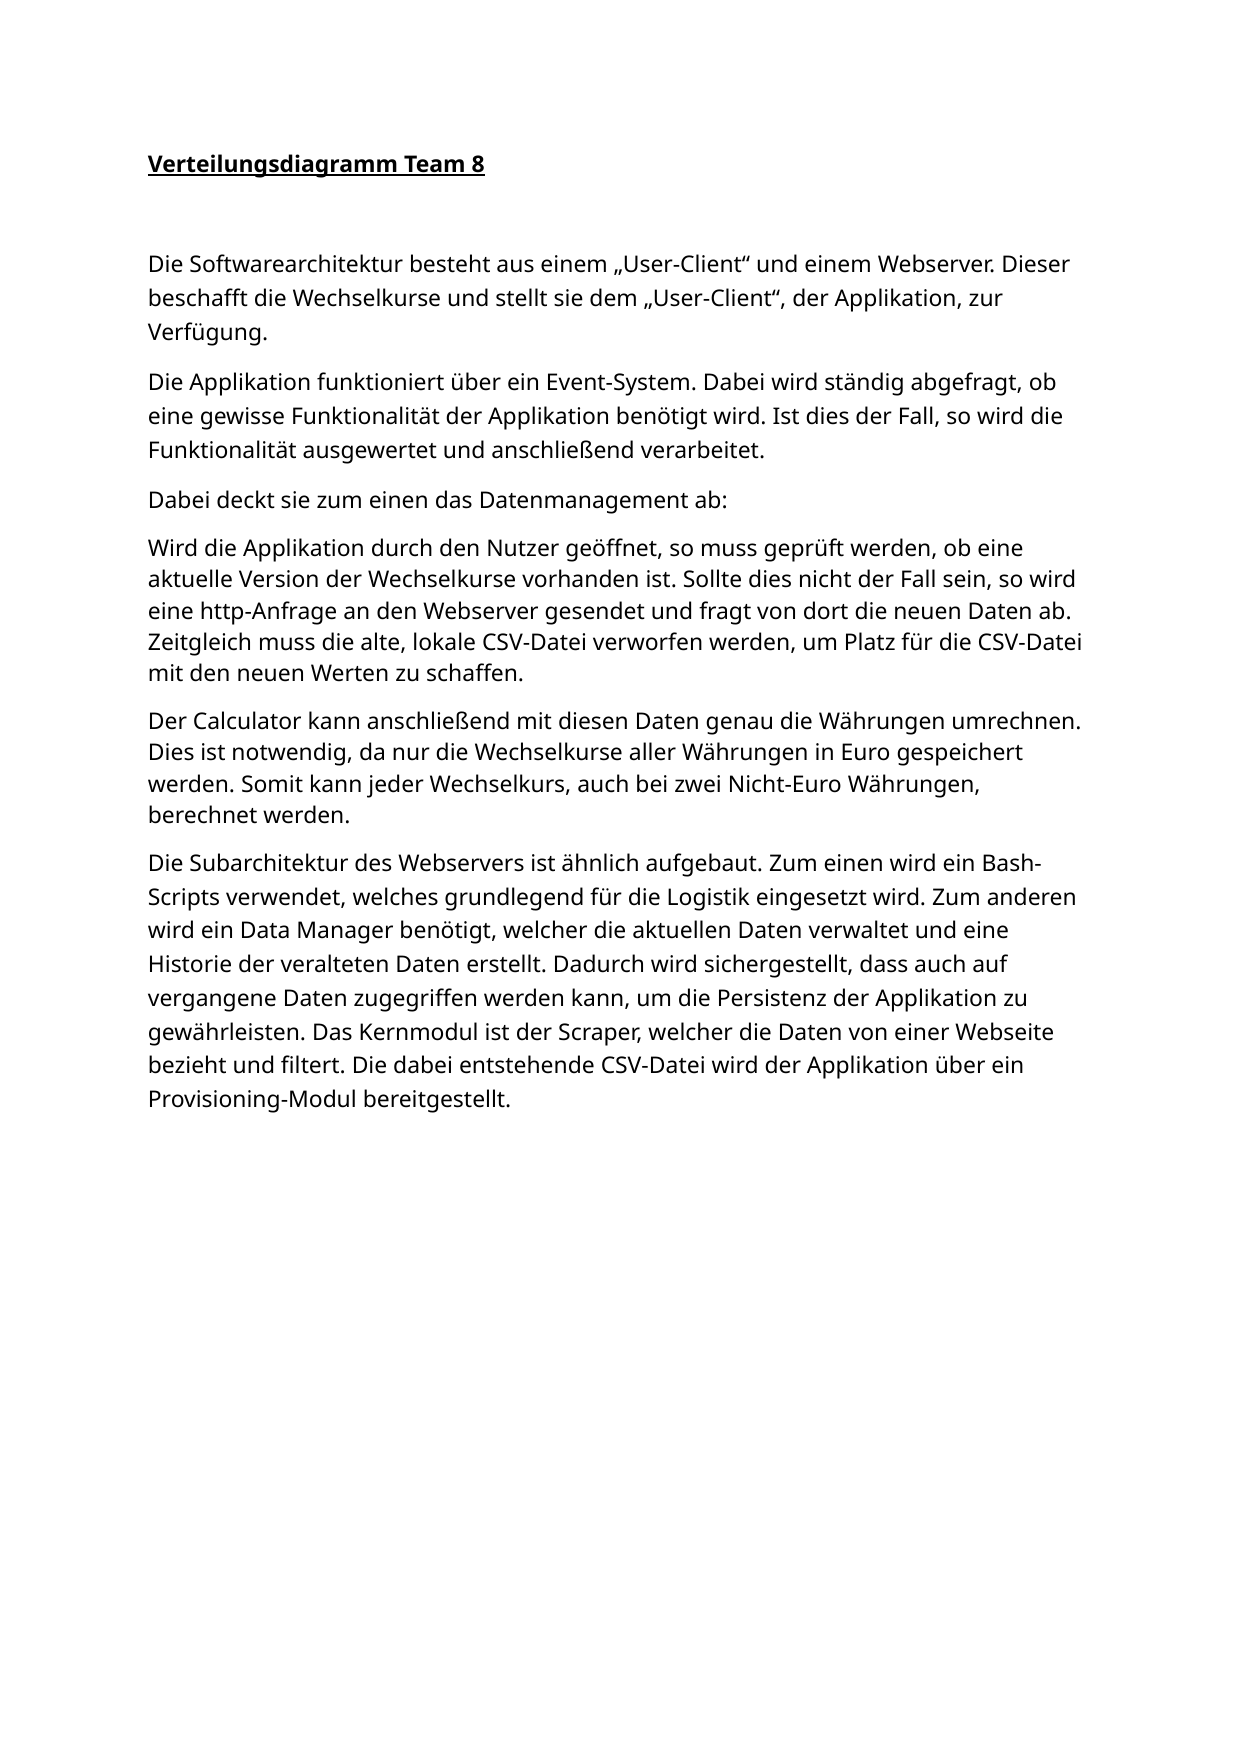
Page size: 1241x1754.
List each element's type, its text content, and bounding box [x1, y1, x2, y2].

text Dabei deckt sie zum einen das Datenmanagement ab: [148, 484, 1093, 516]
text Der Calculator kann anschließend mit diesen Daten genau die Währungen umrechnen. Dies ist notwendig, da nur die Wechselkurse aller Währungen in Euro gespeichert werden. Somit kann jeder Wechselkurs, auch bei zwei Nicht-Euro Währungen, berechnet werden. [148, 705, 1093, 830]
text Wird die Applikation durch den Nutzer geöffnet, so muss geprüft werden, ob eine aktuelle Version der Wechselkurse vorhanden ist. Sollte dies nicht der Fall sein, so wird eine http-Anfrage an den Webserver gesendet und fragt von dort die neuen Daten ab. Zeitgleich muss die alte, lokale CSV-Datei verworfen werden, um Platz für die CSV-Datei mit den neuen Werten zu schaffen. [148, 532, 1093, 688]
text Die Applikation funktioniert über ein Event-System. Dabei wird ständig abgefragt, ob eine gewisse Funktionalität der Applikation benötigt wird. Ist dies der Fall, so wird die Funktionalität ausgewertet und anschließend verarbeitet. [148, 366, 1093, 465]
text Die Softwarearchitektur besteht aus einem „User-Client“ und einem Webserver. Dieser beschafft die Wechselkurse und stellt sie dem „User-Client“, der Applikation, zur Verfügung. [148, 248, 1093, 347]
text Die Subarchitektur des Webservers ist ähnlich aufgebaut. Zum einen wird ein Bash-Scripts verwendet, welches grundlegend für die Logistik eingesetzt wird. Zum anderen wird ein Data Manager benötigt, welcher die aktuellen Daten verwaltet und eine Historie der veralteten Daten erstellt. Dadurch wird sichergestellt, dass auch auf vergangene Daten zugegriffen werden kann, um die Persistenz der Applikation zu gewährleisten. Das Kernmodul ist der Scraper, welcher die Daten von einer Webseite bezieht und filtert. Die dabei entstehende CSV-Datei wird der Applikation über ein Provisioning-Modul bereitgestellt. [148, 847, 1093, 1114]
text Verteilungsdiagramm Team 8 [148, 148, 1093, 179]
